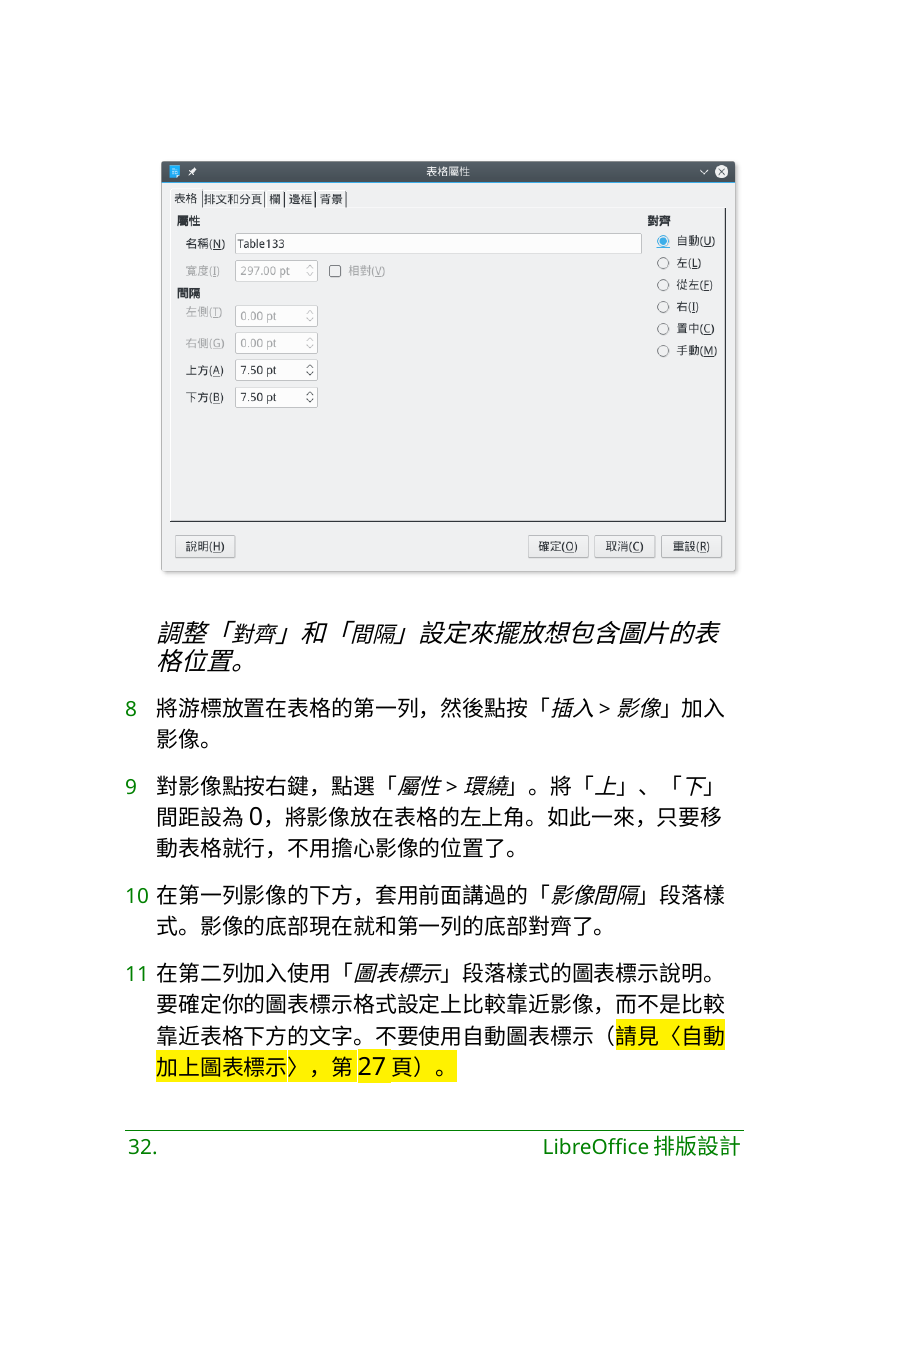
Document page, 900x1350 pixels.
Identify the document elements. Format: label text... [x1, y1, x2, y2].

table_cell 調整「對齊」和「間隔」設定來擺放想包含圖片的表格位置。 [156, 613, 744, 675]
list 在第二列加入使用「圖表標示」段落樣式的圖表標示說明。要確定你的圖表標示格式設定上比較靠近影像，而不是比較靠近表格下方的文字。不要使用自動圖表標示（請見〈自動加上圖表標示〉，第27頁）。 [125, 957, 744, 1082]
picture [156, 156, 744, 580]
table_header [156, 125, 744, 156]
list 將游標放置在表格的第一列，然後點按「插入 > 影像」加入影像。 [125, 691, 744, 753]
table_header [156, 580, 744, 613]
list 對影像點按右鍵，點選「屬性 > 環繞」。將「上」、「下」間距設為 0，將影像放在表格的左上角。如此一來，只要移動表格就行，不用擔心影像的位置了。 [125, 769, 744, 863]
list 在第一列影像的下方，套用前面講過的「影像間隔」段落樣式。影像的底部現在就和第一列的底部對齊了。 [125, 878, 744, 941]
